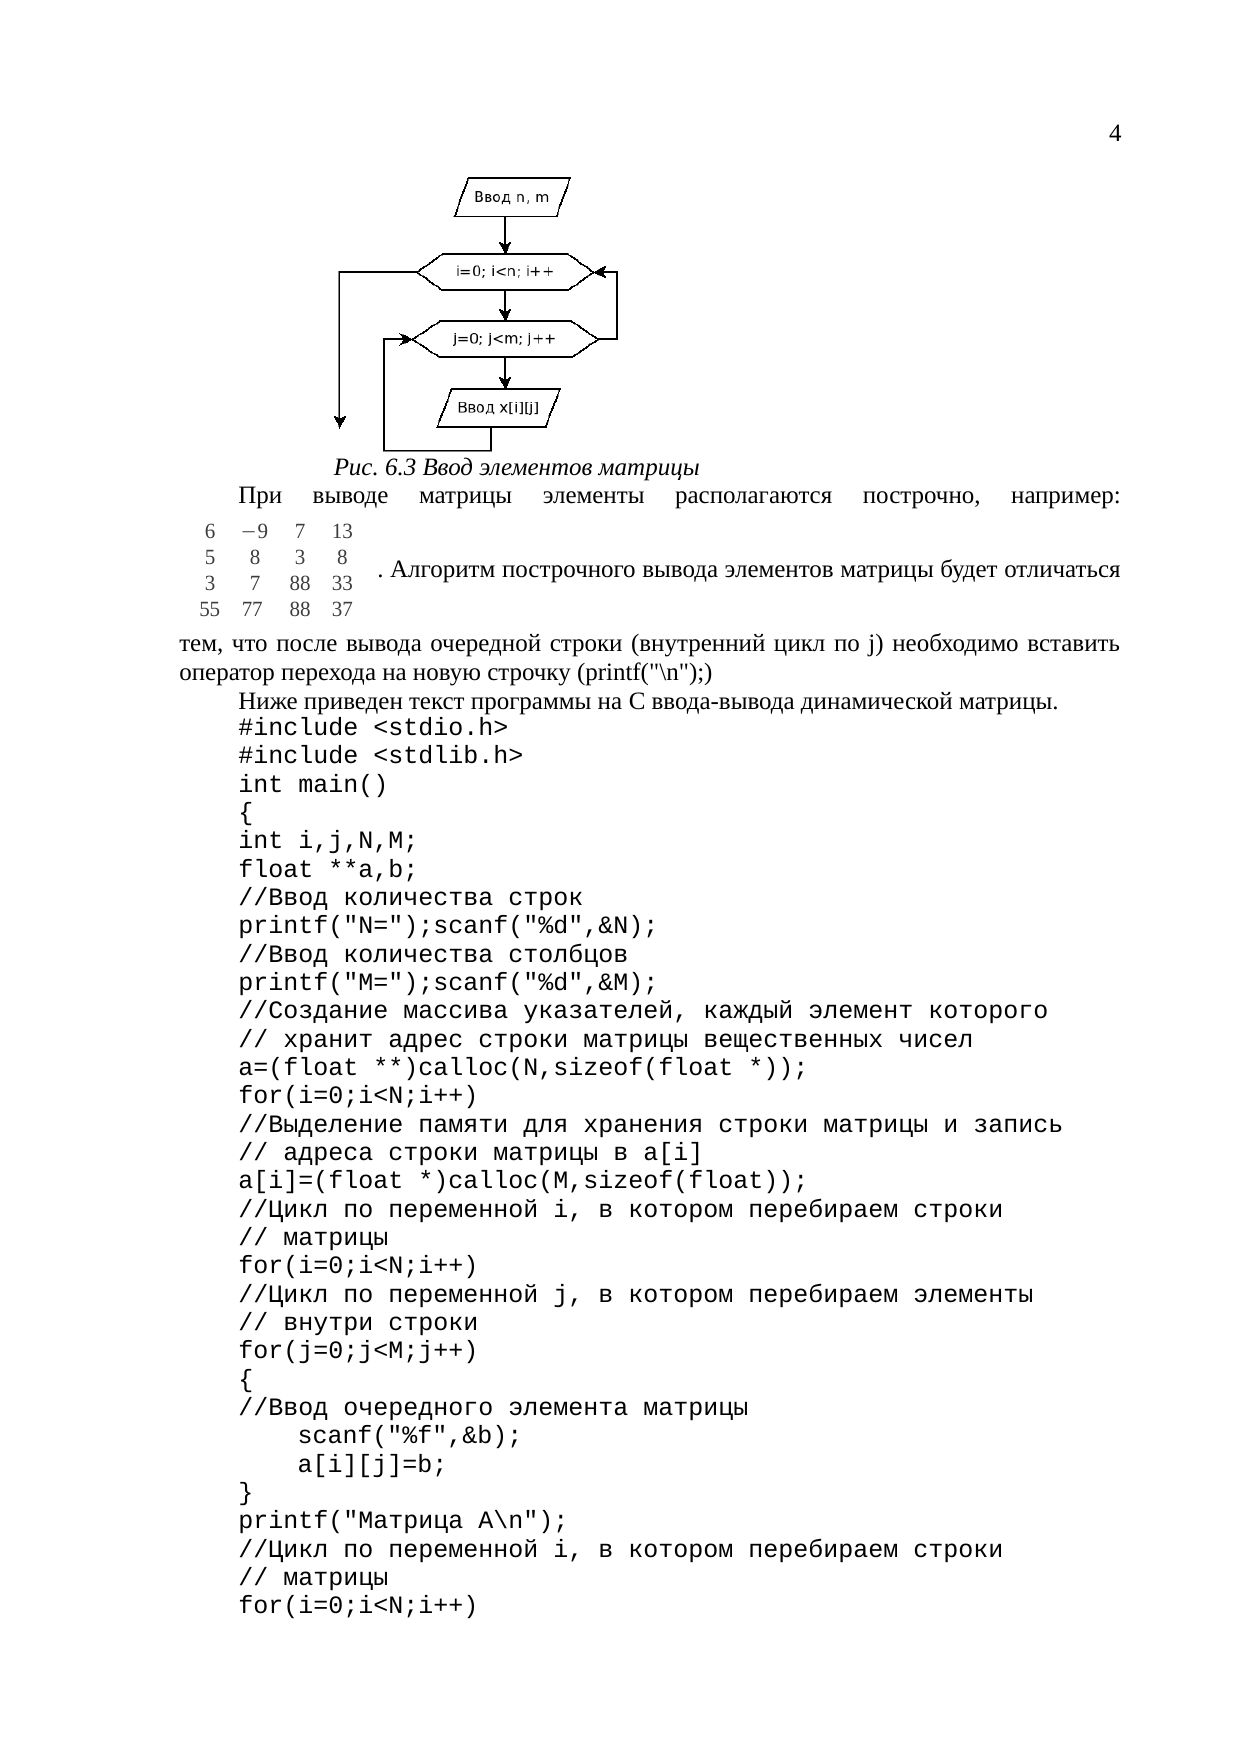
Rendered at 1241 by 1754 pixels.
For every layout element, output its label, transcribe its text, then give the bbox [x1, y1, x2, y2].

text a[i]=(float *)calloc(M,sizeof(float)); [238, 1168, 1121, 1196]
text int main() [238, 771, 1121, 799]
text a[i][j]=b; [238, 1451, 1121, 1479]
text //Ввод количества столбцов [238, 941, 1121, 969]
text for(i=0;i<N;i++) [238, 1593, 1121, 1621]
text printf("Матрица А\n"); [238, 1508, 1121, 1536]
text //Цикл по переменной i, в котором перебираем строки [238, 1536, 1121, 1564]
text //Цикл по переменной j, в котором перебираем элементы [238, 1281, 1121, 1309]
text // матрицы [238, 1224, 1121, 1253]
text { [238, 1366, 1121, 1394]
text float **a,b; [238, 856, 1121, 884]
text { [238, 799, 1121, 828]
text //Ввод количества строк [238, 884, 1121, 913]
text #include <stdlib.h> [238, 743, 1121, 771]
text //Создание массива указателей, каждый элемент которого [238, 998, 1121, 1026]
text for(i=0;i<N;i++) [238, 1083, 1121, 1111]
text printf("N=");scanf("%d",&N); [238, 913, 1121, 941]
text Рис. 6.3 Ввод элементов матрицы [238, 177, 738, 481]
text //Ввод очередного элемента матрицы [238, 1394, 1121, 1423]
text } [238, 1479, 1121, 1508]
text //Цикл по переменной i, в котором перебираем строки [238, 1196, 1121, 1224]
text //Выделение памяти для хранения строки матрицы и запись [238, 1111, 1121, 1139]
text // внутри строки [238, 1309, 1121, 1338]
text a=(float **)calloc(N,sizeof(float *)); [238, 1054, 1121, 1083]
text При выводе матрицы элементы располагаются построчно, например:. Алгоритм построчного вывода элементов матрицы будет отличаться тем, что после вывода очередной строки (внутренний цикл по j) необходимо вставить оператор перехода на новую строчку (printf("\n");) [179, 481, 1121, 686]
text Ниже приведен текст программы на C ввода-вывода динамической матрицы. [179, 686, 1121, 714]
text int i,j,N,M; [238, 828, 1121, 856]
text // хранит адрес строки матрицы вещественных чисел [238, 1026, 1121, 1054]
text #include <stdio.h> [238, 714, 1121, 743]
picture [328, 177, 619, 452]
text scanf("%f",&b); [238, 1423, 1121, 1451]
text for(j=0;j<M;j++) [238, 1338, 1121, 1366]
text // матрицы [238, 1564, 1121, 1593]
text // адреса строки матрицы в a[i] [238, 1139, 1121, 1168]
text printf("M=");scanf("%d",&M); [238, 969, 1121, 998]
text for(i=0;i<N;i++) [238, 1253, 1121, 1281]
